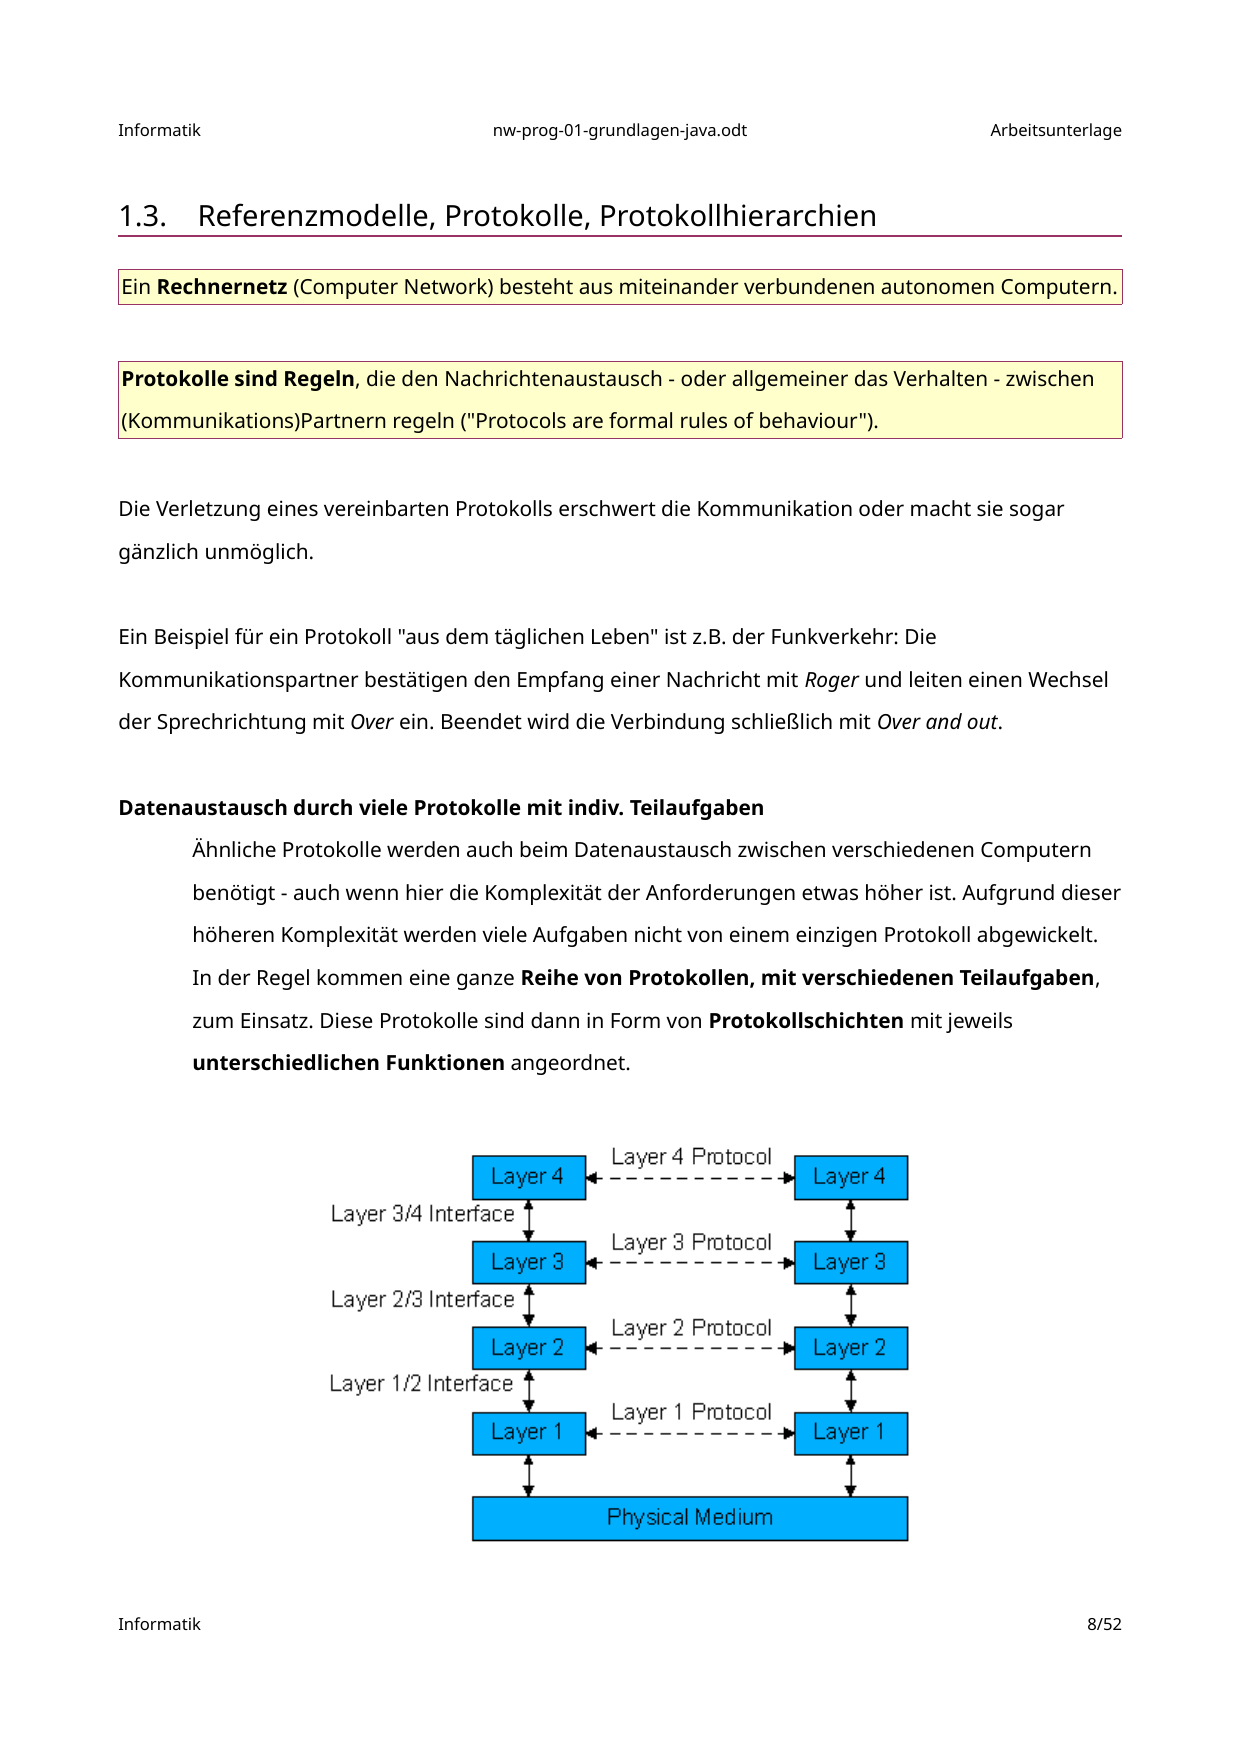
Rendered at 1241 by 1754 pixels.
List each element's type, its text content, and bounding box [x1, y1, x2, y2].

text Datenaustausch durch viele Protokolle mit indiv. Teilaufgaben [118, 793, 1122, 821]
text Ähnliche Protokolle werden auch beim Datenaustausch zwischen verschiedenen Computern benötigt - auch wenn hier die Komplexität der Anforderungen etwas höher ist. Aufgrund dieser höheren Komplexität werden viele Aufgaben nicht von einem einzigen Protokoll abgewickelt. In der Regel kommen eine ganze Reihe von Protokollen, mit verschiedenen Teilaufgaben, zum Einsatz. Diese Protokolle sind dann in Form von Protokollschichten mit jeweils unterschiedlichen Funktionen angeordnet. [192, 835, 1122, 1077]
text Ein Beispiel für ein Protokoll "aus dem täglichen Leben" ist z.B. der Funkverkehr: Die Kommunikationspartner bestätigen den Empfang einer Nachricht mit Roger und leiten einen Wechsel der Sprechrichtung mit Over ein. Beendet wird die Verbindung schließlich mit Over and out. [118, 622, 1122, 736]
text Ein Rechnernetz (Computer Network) besteht aus miteinander verbundenen autonomen Computern. [119, 270, 1122, 304]
text Die Verletzung eines vereinbarten Protokolls erschwert die Kommunikation oder macht sie sogar gänzlich unmöglich. [118, 494, 1122, 566]
text [938, 1133, 1122, 1563]
text [118, 1133, 302, 1563]
picture [318, 1142, 922, 1555]
subtitle Referenzmodelle, Protokolle, Protokollhierarchien [118, 195, 1122, 235]
text Protokolle sind Regeln, die den Nachrichtenaustausch - oder allgemeiner das Verhalten - zwischen (Kommunikations)Partnern regeln ("Protocols are formal rules of behaviour"). [119, 362, 1122, 438]
